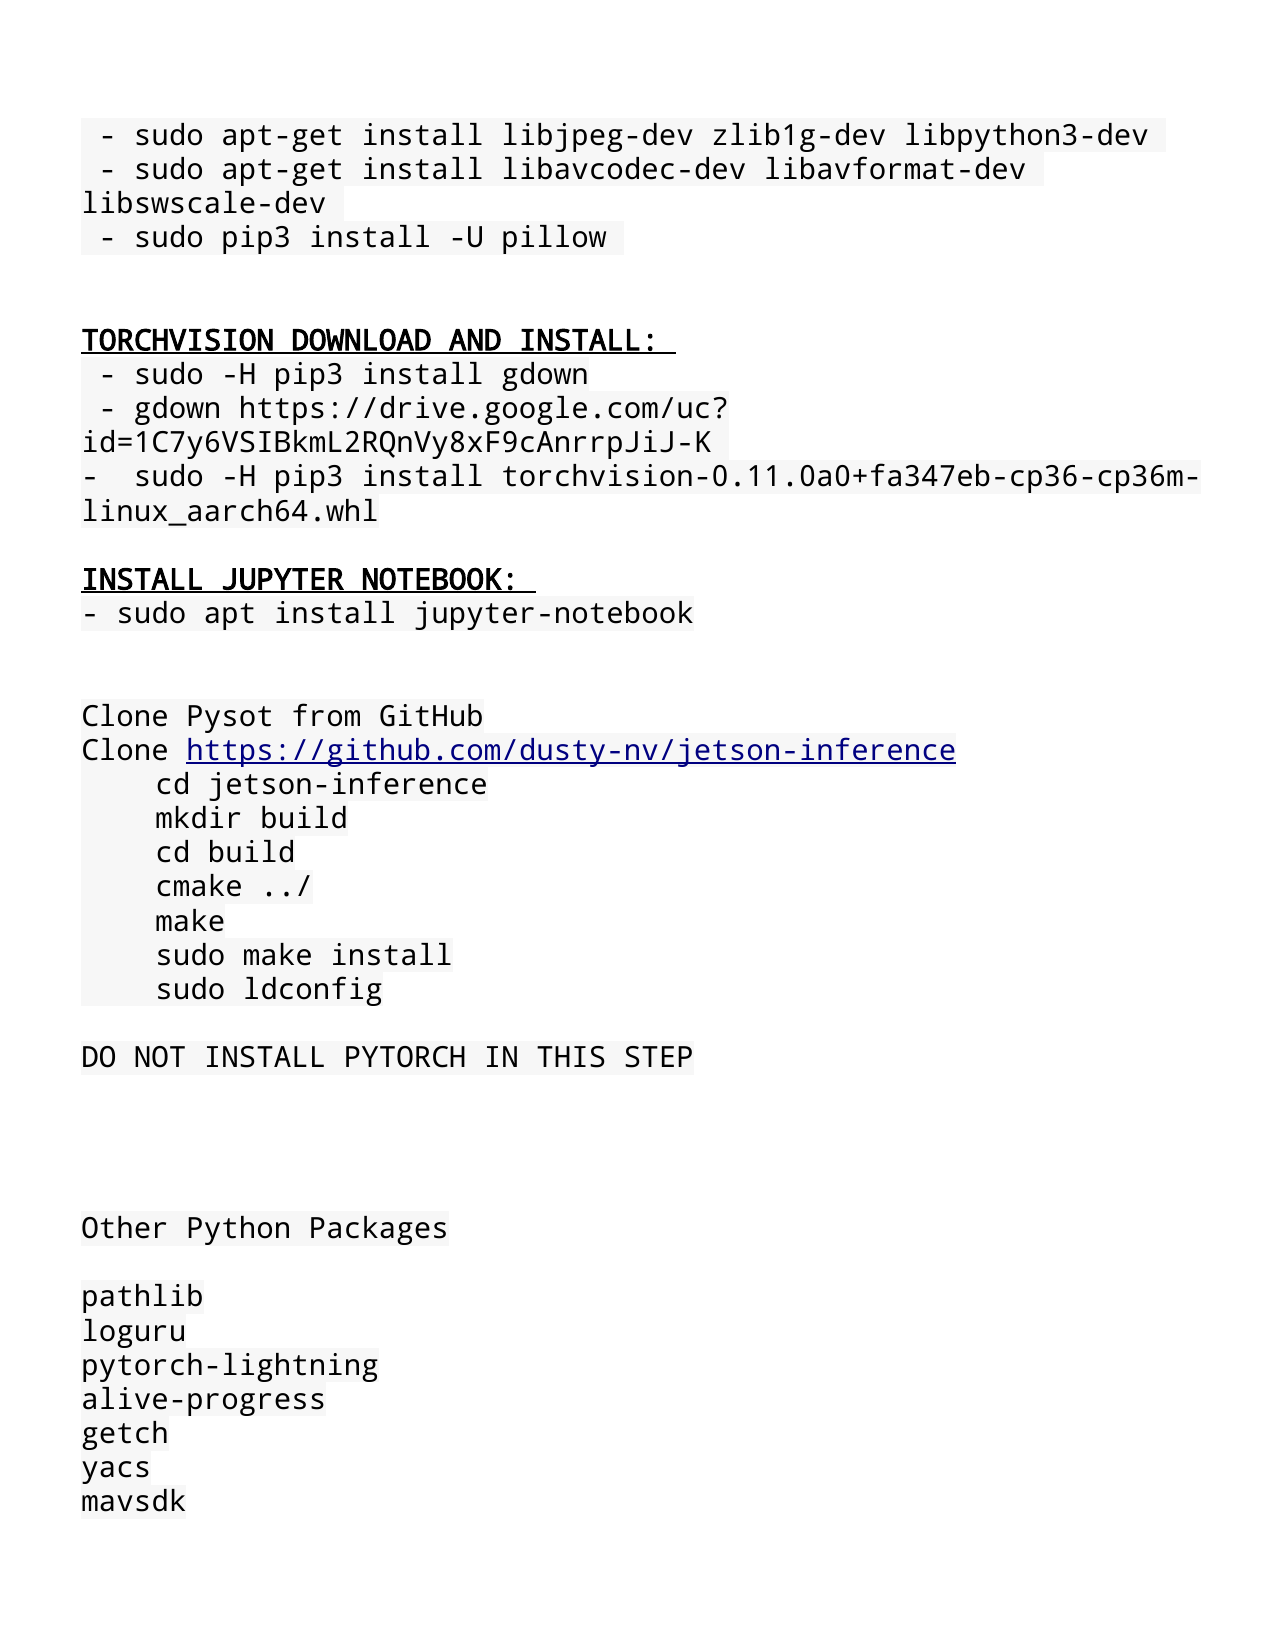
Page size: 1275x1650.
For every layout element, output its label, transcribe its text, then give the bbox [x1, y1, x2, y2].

text mavsdk [81, 1485, 1234, 1519]
text DO NOT INSTALL PYTORCH IN THIS STEP [81, 1041, 1234, 1075]
text - sudo apt-get install libavcodec-dev libavformat-dev libswscale-dev [81, 152, 1234, 221]
text pathlib [81, 1280, 1234, 1314]
text Clone Pysot from GitHub [81, 699, 1234, 733]
text - sudo pip3 install -U pillow [81, 221, 1234, 255]
text cd jetson-inference [81, 767, 1234, 801]
text cmake ../ [81, 870, 1234, 904]
text sudo ldconfig [81, 972, 1234, 1006]
text Clone https://github.com/dusty-nv/jetson-inference [81, 733, 1234, 767]
text alive-progress [81, 1382, 1234, 1416]
text getch [81, 1416, 1234, 1451]
text - sudo -H pip3 install gdown [81, 357, 1234, 391]
text - sudo apt install jupyter-notebook [81, 596, 1234, 631]
text cd build [81, 836, 1234, 870]
text - gdown https://drive.google.com/uc?id=1C7y6VSIBkmL2RQnVy8xF9cAnrrpJiJ-K [81, 391, 1234, 460]
text loguru [81, 1314, 1234, 1348]
text pytorch-lightning [81, 1348, 1234, 1382]
text Other Python Packages [81, 1211, 1234, 1246]
text mkdir build [81, 801, 1234, 836]
text - sudo -H pip3 install torchvision-0.11.0a0+fa347eb-cp36-cp36m-linux_aarch64.whl [81, 460, 1234, 528]
text make [81, 904, 1234, 938]
text - sudo apt-get install libjpeg-dev zlib1g-dev libpython3-dev [81, 118, 1234, 152]
text sudo make install [81, 938, 1234, 972]
text INSTALL JUPYTER NOTEBOOK: [81, 562, 1234, 596]
text yacs [81, 1451, 1234, 1485]
text TORCHVISION DOWNLOAD AND INSTALL: [81, 323, 1234, 357]
